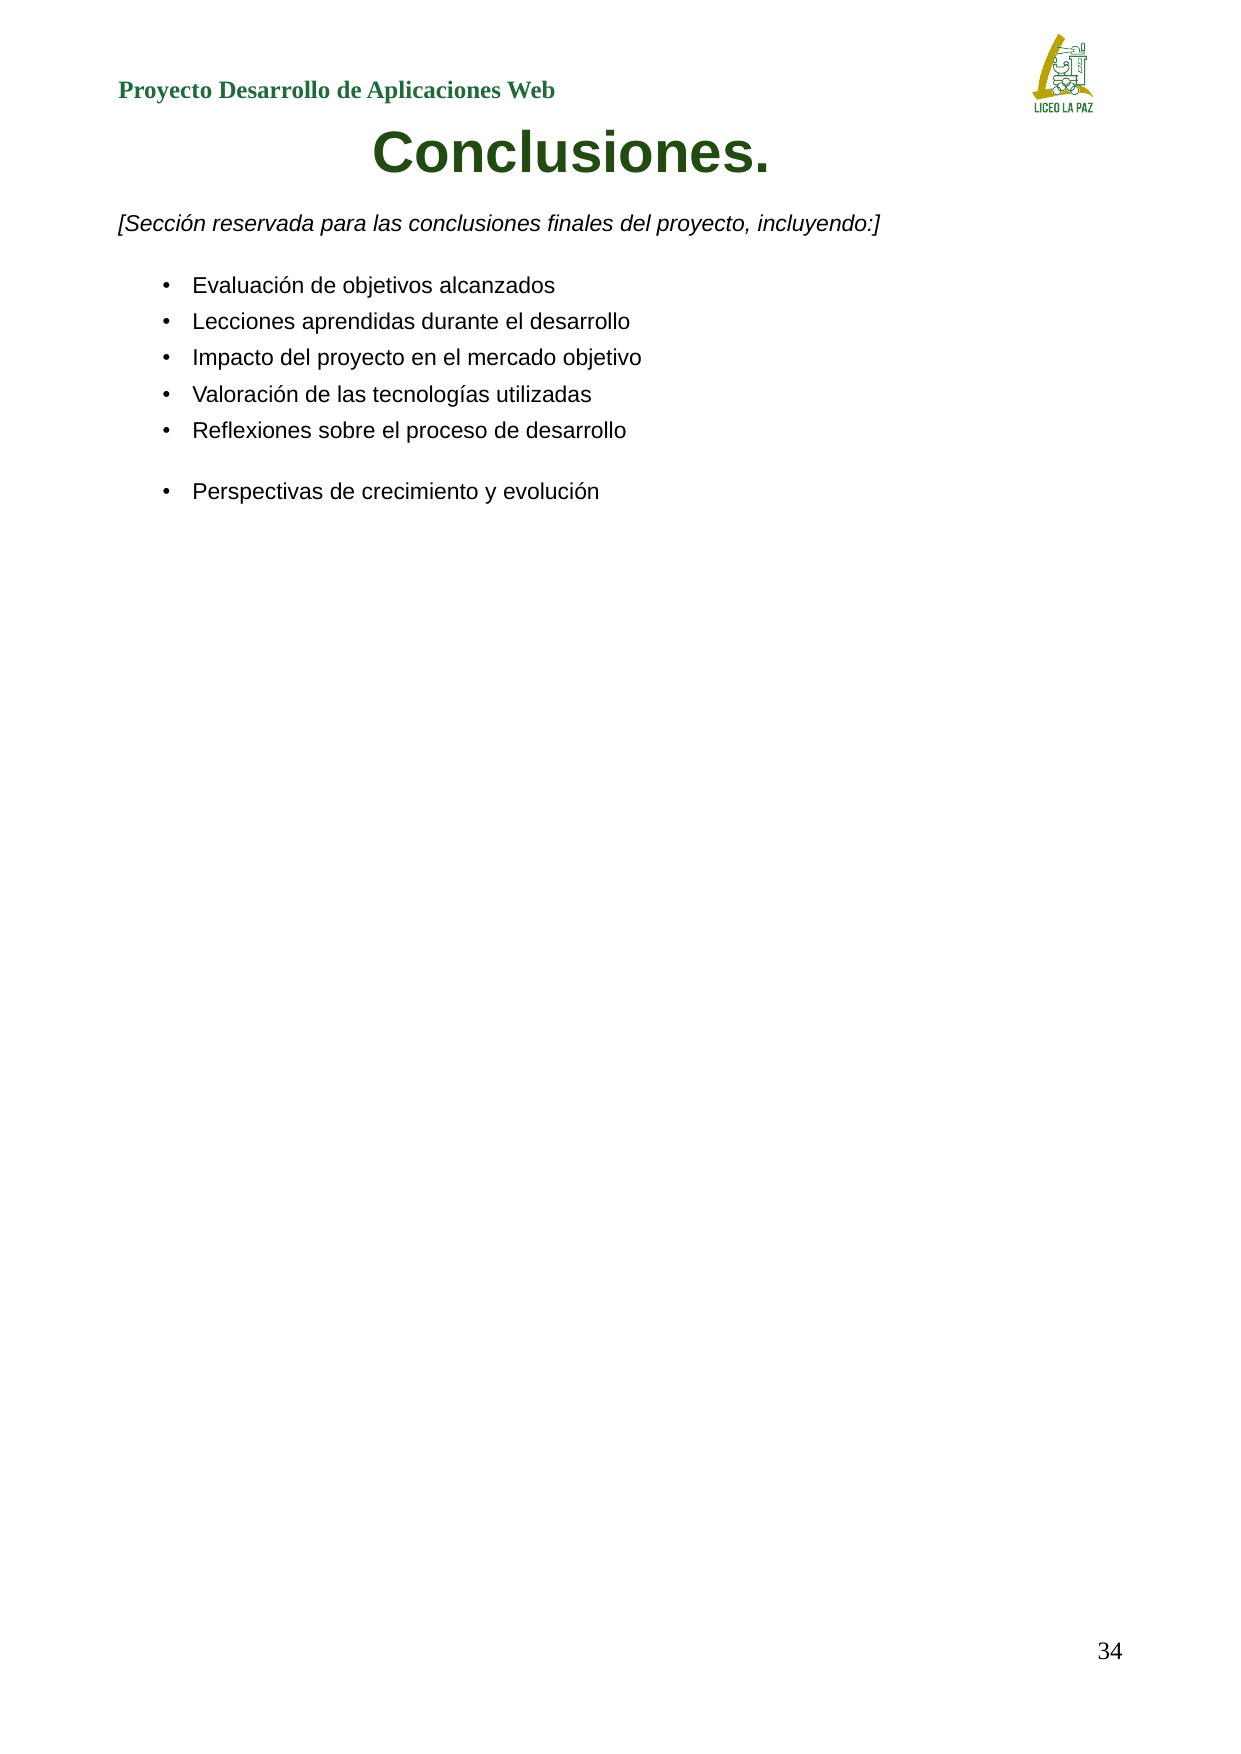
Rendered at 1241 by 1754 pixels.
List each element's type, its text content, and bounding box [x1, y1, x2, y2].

text [Sección reservada para las conclusiones finales del proyecto, incluyendo:] [118, 210, 1122, 237]
list Perspectivas de crecimiento y evolución [162, 478, 1122, 505]
list Impacto del proyecto en el mercado objetivo [162, 344, 1122, 371]
list Reflexiones sobre el proceso de desarrollo [162, 417, 1122, 443]
subtitle Conclusiones. [118, 118, 1122, 185]
list Valoración de las tecnologías utilizadas [162, 381, 1122, 407]
picture [1025, 26, 1100, 121]
list Lecciones aprendidas durante el desarrollo [162, 308, 1122, 334]
list Evaluación de objetivos alcanzados [162, 272, 1122, 298]
